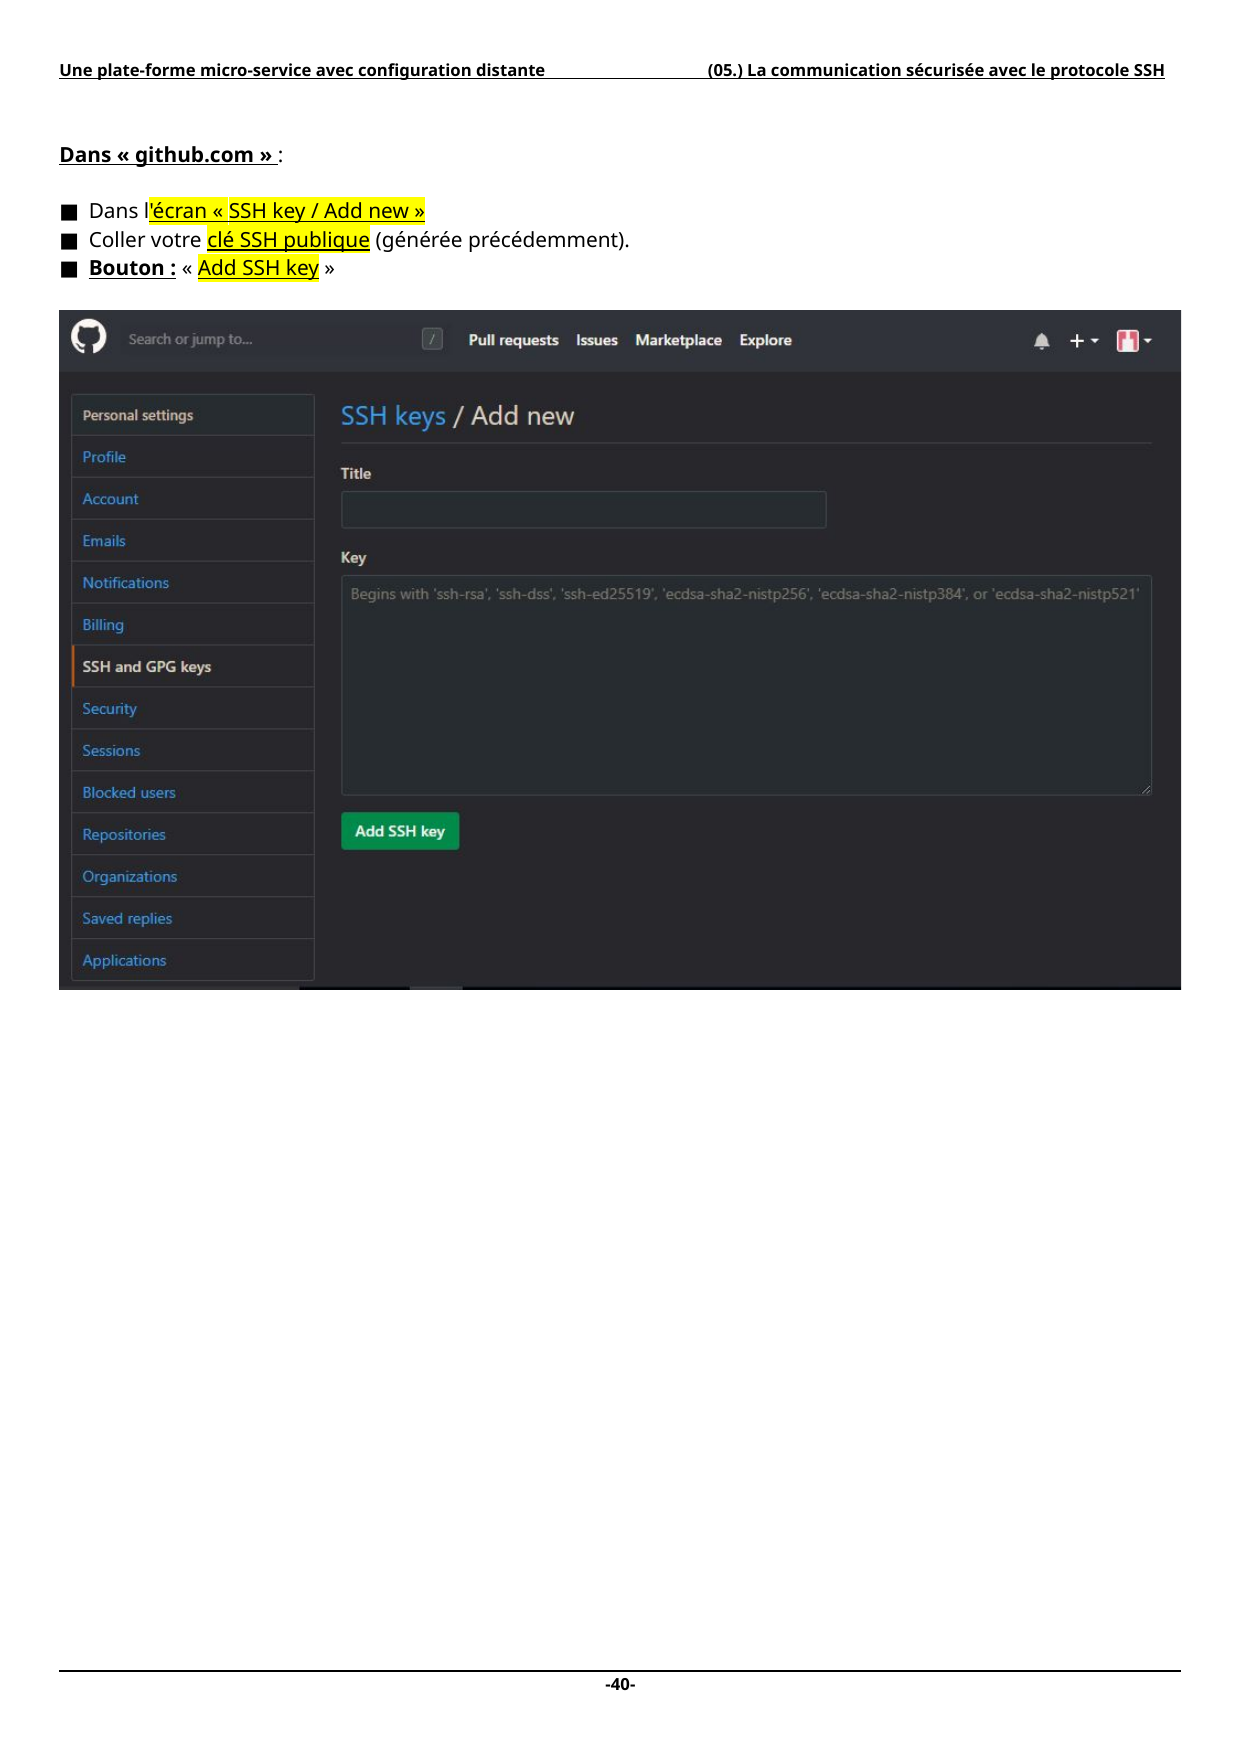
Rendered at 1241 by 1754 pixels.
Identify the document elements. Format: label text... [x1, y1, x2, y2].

list Bouton : « Add SSH key » [59, 253, 1181, 282]
picture [59, 310, 1182, 990]
text Dans « github.com » : [59, 140, 1181, 168]
list Coller votre clé SSH publique (générée précédemment). [59, 225, 1181, 253]
list Dans l'écran « SSH key / Add new » [59, 197, 1181, 225]
